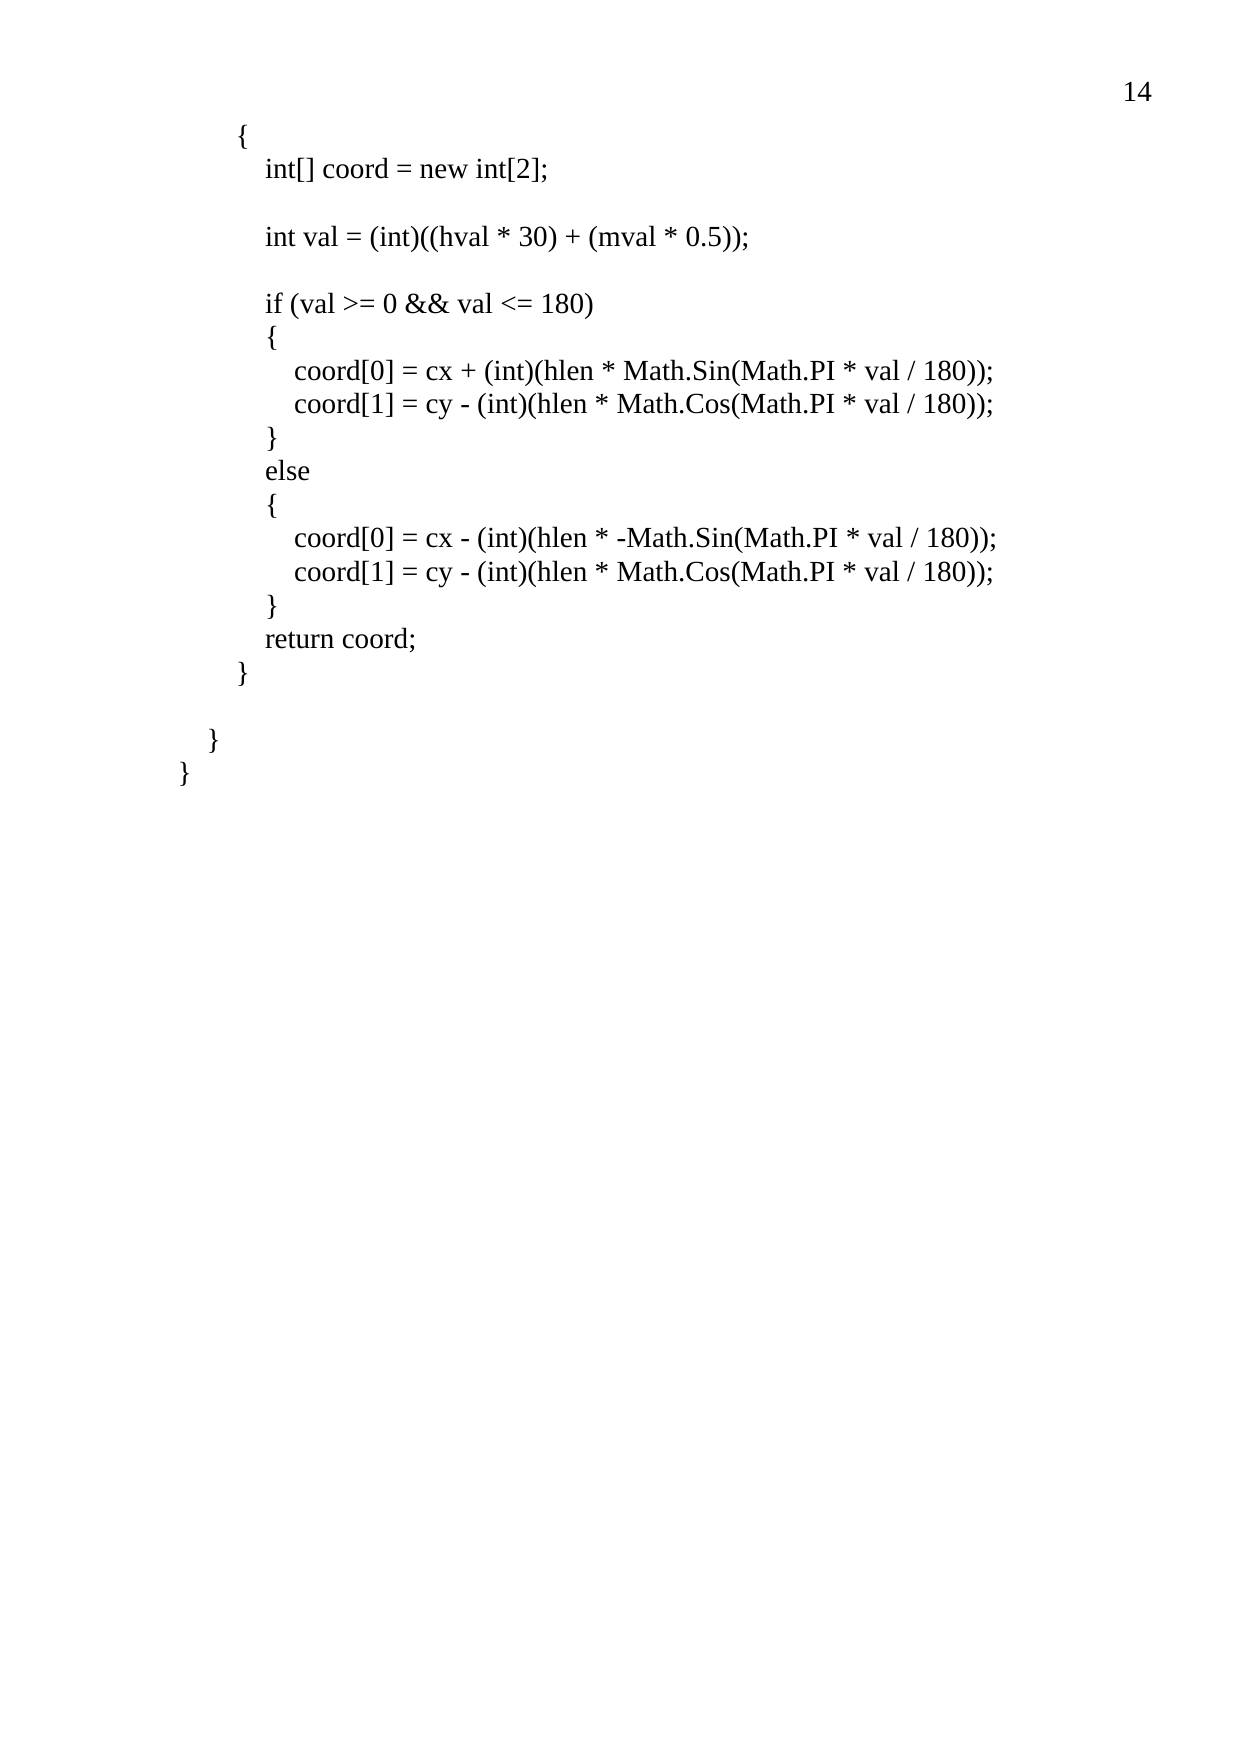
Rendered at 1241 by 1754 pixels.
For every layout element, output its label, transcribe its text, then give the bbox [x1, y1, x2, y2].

text { [177, 487, 1152, 521]
text return coord; [177, 621, 1152, 655]
text } [177, 755, 1152, 789]
text { [177, 118, 1152, 152]
text if (val >= 0 && val <= 180) [177, 286, 1152, 319]
text coord[0] = cx - (int)(hlen * -Math.Sin(Math.PI * val / 180)); [177, 521, 1152, 554]
text } [177, 588, 1152, 621]
text } [177, 722, 1152, 755]
text coord[1] = cy - (int)(hlen * Math.Cos(Math.PI * val / 180)); [177, 386, 1152, 420]
text int val = (int)((hval * 30) + (mval * 0.5)); [177, 219, 1152, 252]
text } [177, 420, 1152, 453]
text coord[0] = cx + (int)(hlen * Math.Sin(Math.PI * val / 180)); [177, 353, 1152, 386]
text int[] coord = new int[2]; [177, 152, 1152, 185]
text } [177, 655, 1152, 688]
text coord[1] = cy - (int)(hlen * Math.Cos(Math.PI * val / 180)); [177, 554, 1152, 588]
text else [177, 453, 1152, 487]
text { [177, 319, 1152, 353]
